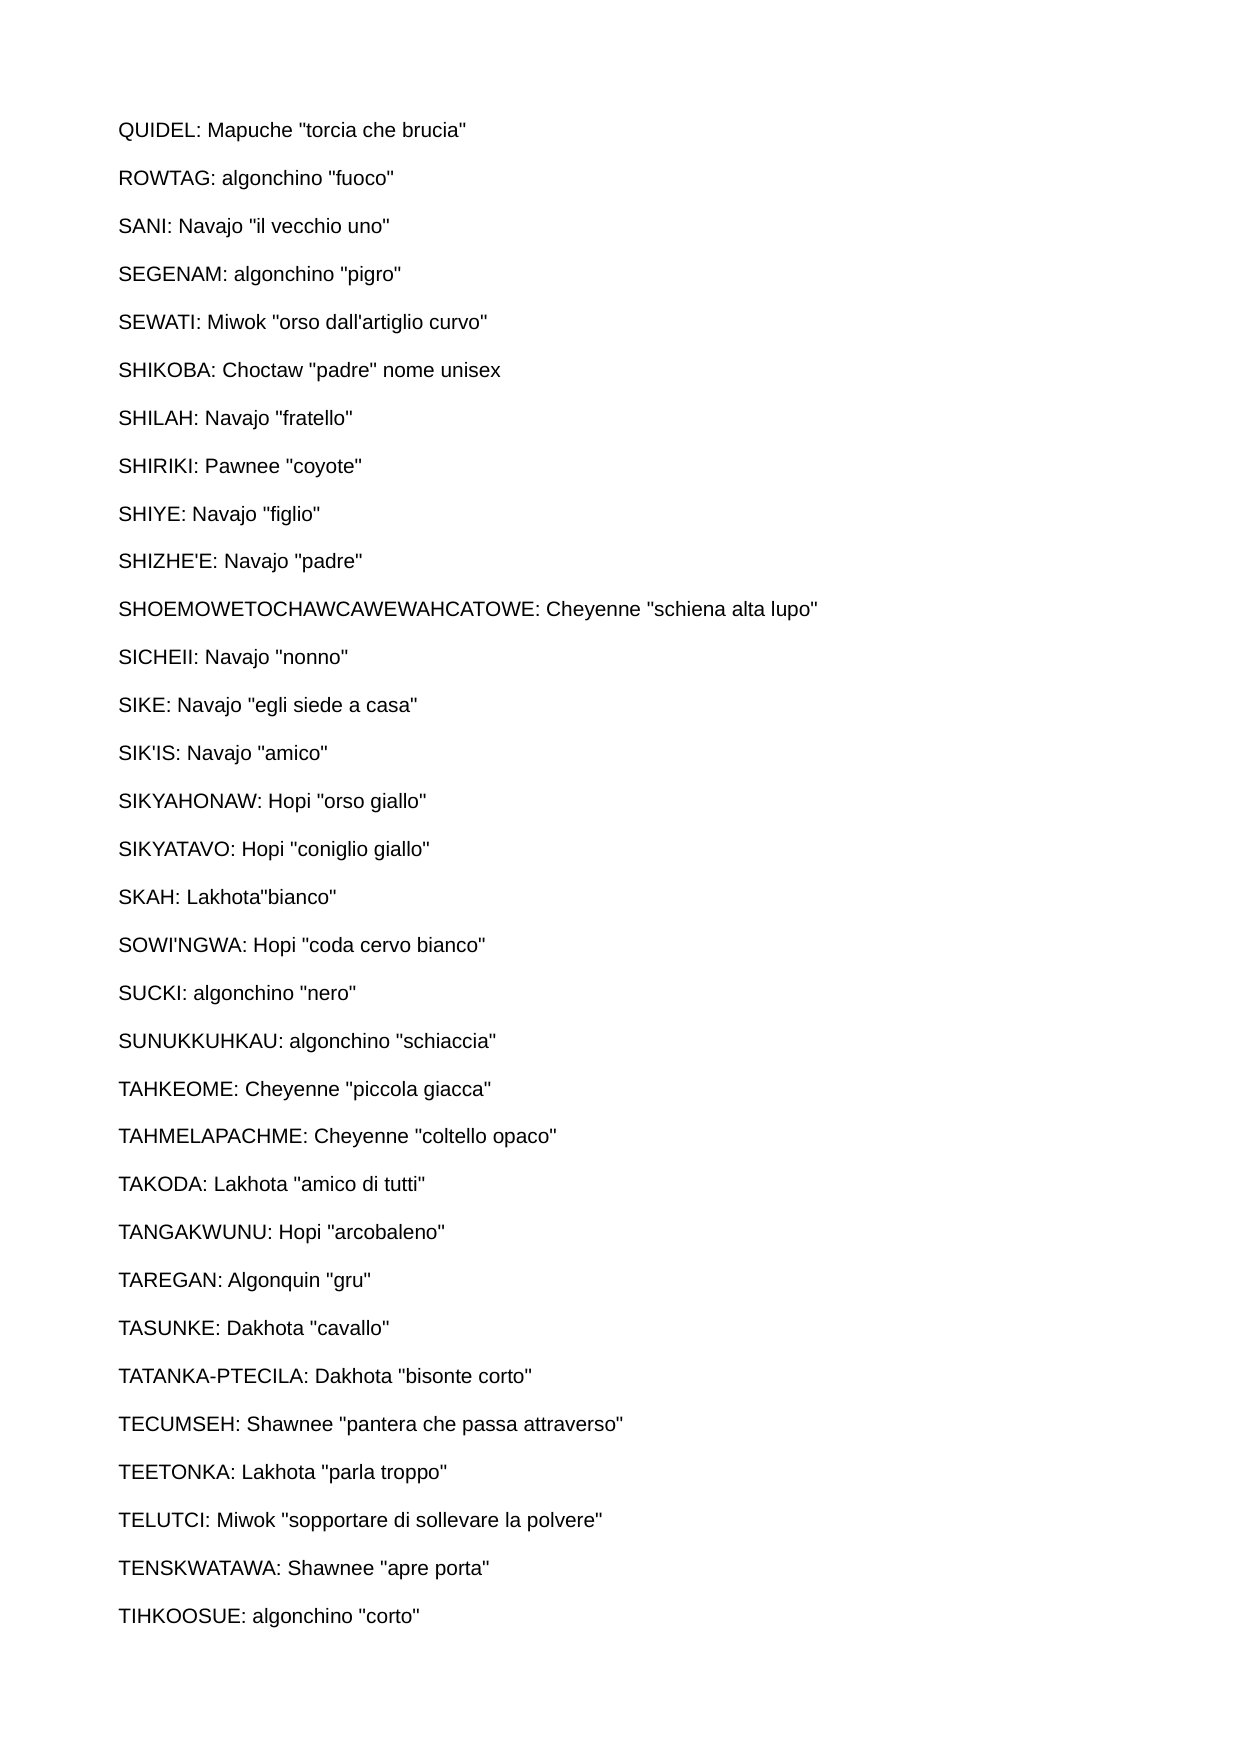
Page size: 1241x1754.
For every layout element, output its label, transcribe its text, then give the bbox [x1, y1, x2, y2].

text TATANKA-PTECILA: Dakhota "bisonte corto" [118, 1364, 1122, 1388]
text SHIRIKI: Pawnee "coyote" [118, 453, 1122, 477]
text TENSKWATAWA: Shawnee "apre porta" [118, 1556, 1122, 1579]
text SKAH: Lakhota"bianco" [118, 885, 1122, 909]
text TAHKEOME: Cheyenne "piccola giacca" [118, 1076, 1122, 1100]
text TIHKOOSUE: algonchino "corto" [118, 1603, 1122, 1627]
text TECUMSEH: Shawnee "pantera che passa attraverso" [118, 1412, 1122, 1436]
text TANGAKWUNU: Hopi "arcobaleno" [118, 1220, 1122, 1244]
text SIKYATAVO: Hopi "coniglio giallo" [118, 837, 1122, 861]
text TAHMELAPACHME: Cheyenne "coltello opaco" [118, 1124, 1122, 1148]
text ROWTAG: algonchino "fuoco" [118, 166, 1122, 190]
text SHIKOBA: Choctaw "padre" nome unisex [118, 358, 1122, 382]
text SHILAH: Navajo "fratello" [118, 406, 1122, 429]
text SHOEMOWETOCHAWCAWEWAHCATOWE: Cheyenne "schiena alta lupo" [118, 597, 1122, 621]
text SANI: Navajo "il vecchio uno" [118, 214, 1122, 238]
text SICHEII: Navajo "nonno" [118, 645, 1122, 669]
text TELUTCI: Miwok "sopportare di sollevare la polvere" [118, 1508, 1122, 1532]
text TAKODA: Lakhota "amico di tutti" [118, 1172, 1122, 1196]
text SEWATI: Miwok "orso dall'artiglio curvo" [118, 310, 1122, 334]
text SEGENAM: algonchino "pigro" [118, 262, 1122, 286]
text SHIYE: Navajo "figlio" [118, 501, 1122, 525]
text TEETONKA: Lakhota "parla troppo" [118, 1460, 1122, 1484]
text SOWI'NGWA: Hopi "coda cervo bianco" [118, 933, 1122, 957]
text SUCKI: algonchino "nero" [118, 981, 1122, 1004]
text SIKYAHONAW: Hopi "orso giallo" [118, 789, 1122, 813]
text QUIDEL: Mapuche "torcia che brucia" [118, 118, 1122, 142]
text SHIZHE'E: Navajo "padre" [118, 549, 1122, 573]
text SIKE: Navajo "egli siede a casa" [118, 693, 1122, 717]
text TASUNKE: Dakhota "cavallo" [118, 1316, 1122, 1340]
text TAREGAN: Algonquin "gru" [118, 1268, 1122, 1292]
text SUNUKKUHKAU: algonchino "schiaccia" [118, 1028, 1122, 1052]
text SIK'IS: Navajo "amico" [118, 741, 1122, 765]
